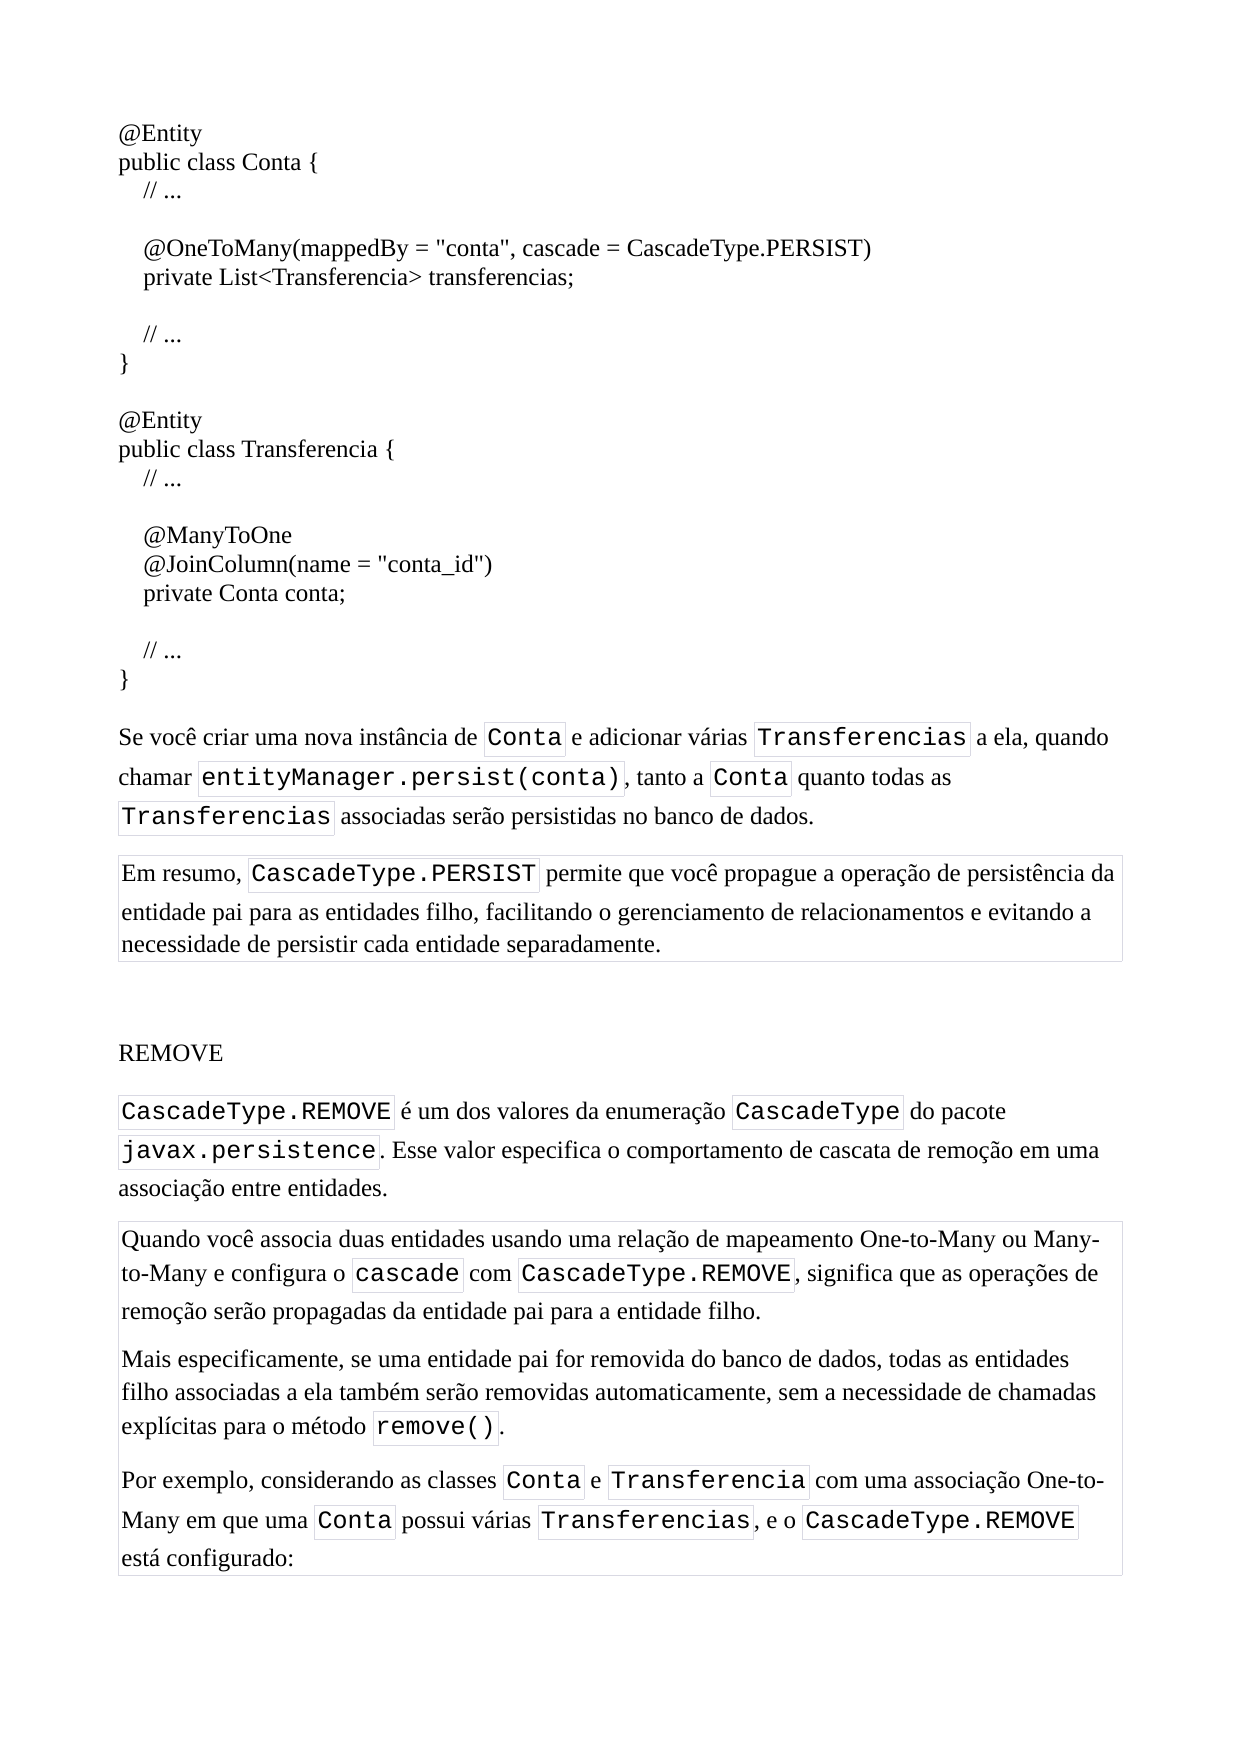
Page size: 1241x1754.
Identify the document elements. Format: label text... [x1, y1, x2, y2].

text // ... [118, 176, 1122, 204]
text private List<Transferencia> transferencias; [118, 262, 1122, 291]
text @ManyToOne [118, 521, 1122, 549]
text Quando você associa duas entidades usando uma relação de mapeamento One-to-Many ou Many-to-Many e configura o cascade com CascadeType.REMOVE, significa que as operações de remoção serão propagadas da entidade pai para a entidade filho. [119, 1222, 1122, 1325]
text Por exemplo, considerando as classes Conta e Transferencia com uma associação One-to-Many em que uma Conta possui várias Transferencias, e o CascadeType.REMOVE está configurado: [119, 1462, 1122, 1575]
text public class Conta { [118, 147, 1122, 176]
text // ... [118, 463, 1122, 492]
text @JoinColumn(name = "conta_id") [118, 549, 1122, 578]
text Em resumo, CascadeType.PERSIST permite que você propague a operação de persistência da entidade pai para as entidades filho, facilitando o gerenciamento de relacionamentos e evitando a necessidade de persistir cada entidade separadamente. [119, 856, 1122, 961]
text Se você criar uma nova instância de Conta e adicionar várias Transferencias a ela, quando chamar entityManager.persist(conta), tanto a Conta quanto todas as Transferencias associadas serão persistidas no banco de dados. [118, 722, 1122, 835]
text } [118, 664, 1122, 693]
text } [118, 348, 1122, 377]
text // ... [118, 319, 1122, 348]
text REMOVE [118, 1038, 1122, 1066]
text CascadeType.REMOVE é um dos valores da enumeração CascadeType do pacote javax.persistence. Esse valor especifica o comportamento de cascata de remoção em uma associação entre entidades. [118, 1095, 1122, 1202]
text @Entity [118, 406, 1122, 434]
text public class Transferencia { [118, 434, 1122, 463]
text private Conta conta; [118, 578, 1122, 607]
text // ... [118, 636, 1122, 664]
text Mais especificamente, se uma entidade pai for removida do banco de dados, todas as entidades filho associadas a ela também serão removidas automaticamente, sem a necessidade de chamadas explícitas para o método remove(). [119, 1341, 1122, 1445]
text @Entity [118, 118, 1122, 147]
text @OneToMany(mappedBy = "conta", cascade = CascadeType.PERSIST) [118, 233, 1122, 262]
